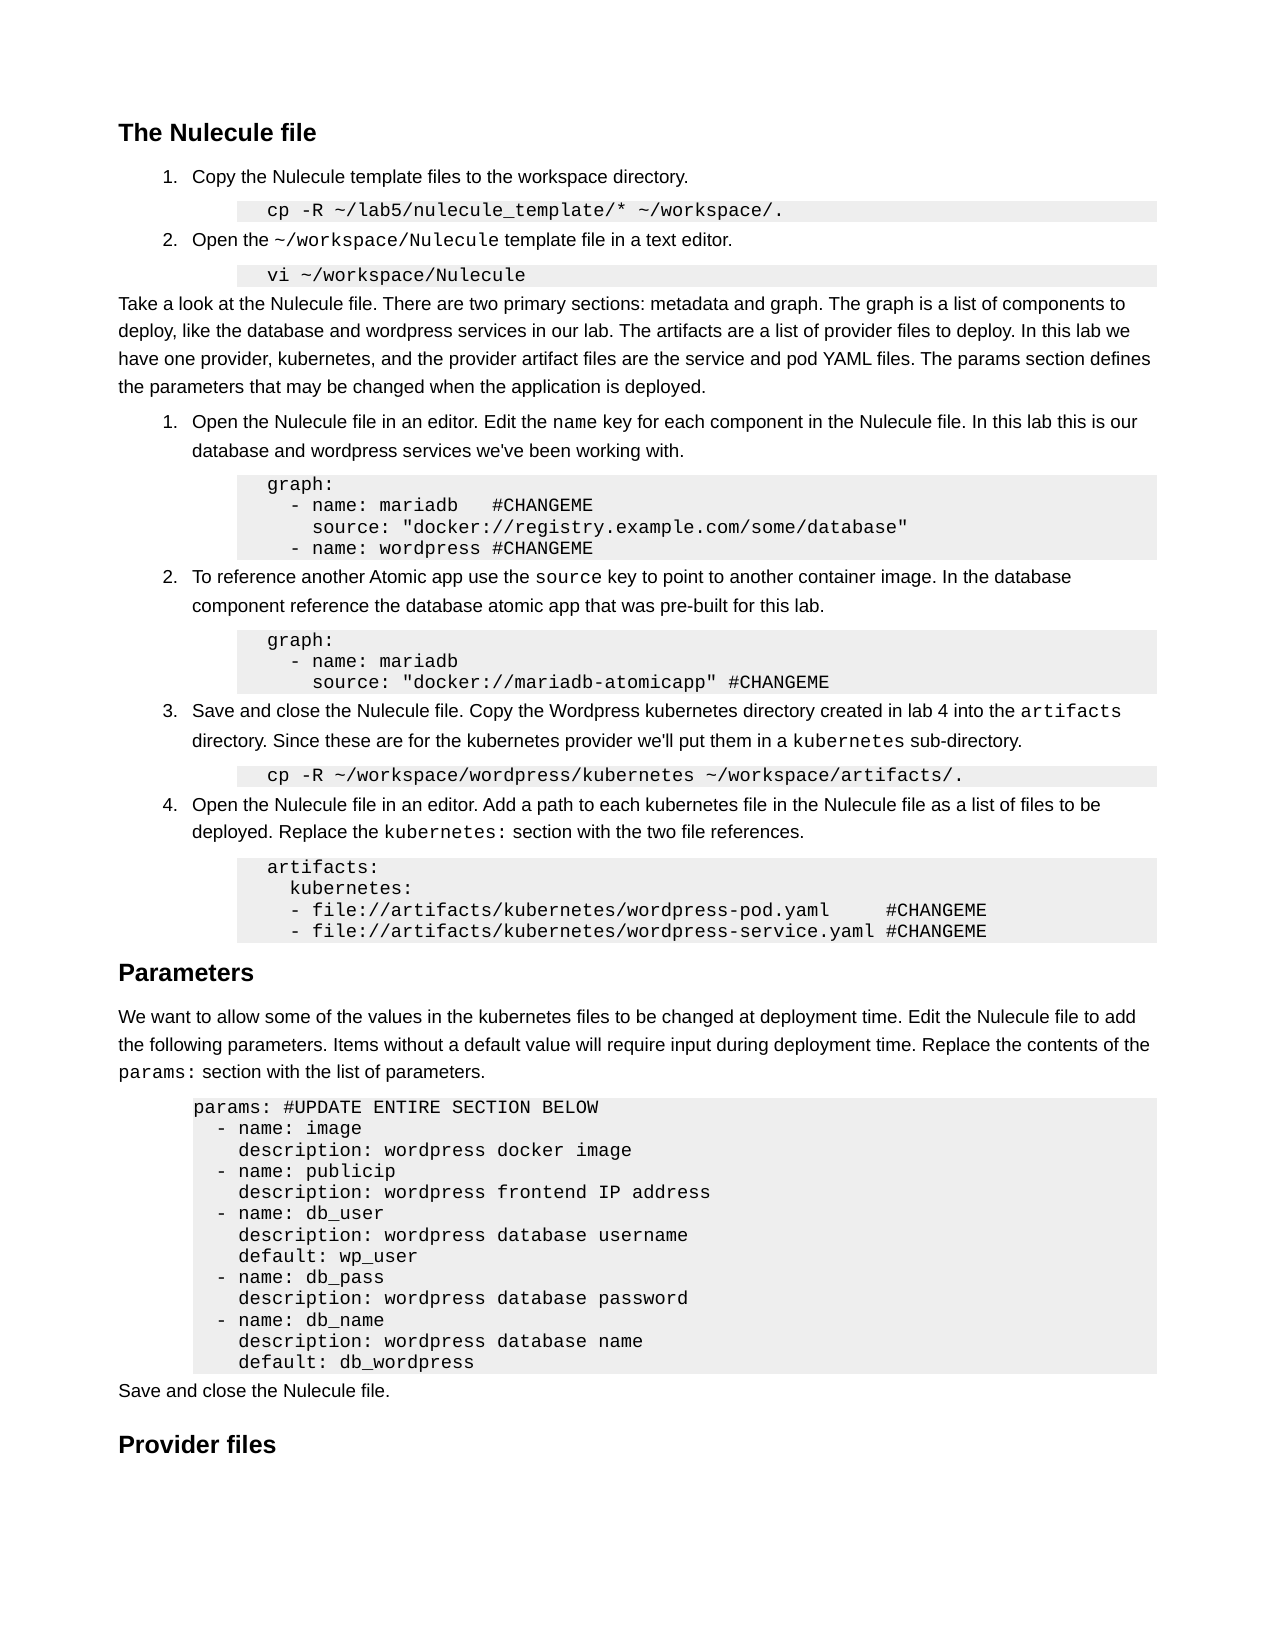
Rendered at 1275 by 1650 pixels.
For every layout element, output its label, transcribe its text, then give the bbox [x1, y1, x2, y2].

text default: wp_user [193, 1247, 1157, 1268]
list cp -R ~/lab5/nulecule_template/* ~/workspace/. [237, 201, 1157, 222]
text Save and close the Nulecule file. [118, 1380, 1157, 1402]
text description: wordpress database username [193, 1225, 1157, 1247]
list Open the Nulecule file in an editor. Add a path to each kubernetes file in the Nulecule file as a list of files to be deployed. Replace the kubernetes: section with the two file references. [162, 793, 1157, 844]
list - name: mariadb #CHANGEME [237, 496, 1157, 517]
list Save and close the Nulecule file. Copy the Wordpress kubernetes directory created in lab 4 into the artifacts directory. Since these are for the kubernetes provider we'll put them in a kubernetes sub-directory. [162, 700, 1157, 753]
list source: "docker://mariadb-atomicapp" #CHANGEME [237, 673, 1157, 694]
text description: wordpress database name [193, 1332, 1157, 1353]
text - name: publicip [193, 1162, 1157, 1183]
list Copy the Nulecule template files to the workspace directory. [162, 166, 1157, 188]
list graph: [237, 475, 1157, 496]
text Provider files [118, 1430, 1157, 1459]
list graph: [237, 630, 1157, 652]
list - name: mariadb [237, 652, 1157, 673]
list - file://artifacts/kubernetes/wordpress-pod.yaml #CHANGEME [237, 900, 1157, 922]
list To reference another Atomic app use the source key to point to another container image. In the database component reference the database atomic app that was pre-built for this lab. [162, 566, 1157, 617]
text - name: db_name [193, 1310, 1157, 1332]
list Open the Nulecule file in an editor. Edit the name key for each component in the Nulecule file. In this lab this is our database and wordpress services we've been working with. [162, 411, 1157, 461]
text We want to allow some of the values in the kubernetes files to be changed at deployment time. Edit the Nulecule file to add the following parameters. Items without a default value will require input during deployment time. Replace the contents of the params: section with the list of parameters. [118, 1006, 1157, 1084]
text - name: image [193, 1119, 1157, 1140]
text description: wordpress docker image [193, 1140, 1157, 1162]
text - name: db_user [193, 1204, 1157, 1225]
list artifacts: [237, 858, 1157, 879]
text Parameters [118, 958, 1157, 987]
text description: wordpress database password [193, 1289, 1157, 1310]
list vi ~/workspace/Nulecule [237, 265, 1157, 287]
list cp -R ~/workspace/wordpress/kubernetes ~/workspace/artifacts/. [237, 766, 1157, 787]
text default: db_wordpress [193, 1353, 1157, 1374]
text The Nulecule file [118, 118, 1157, 147]
list Open the ~/workspace/Nulecule template file in a text editor. [162, 228, 1157, 252]
text Take a look at the Nulecule file. There are two primary sections: metadata and graph. The graph is a list of components to deploy, like the database and wordpress services in our lab. The artifacts are a list of provider files to deploy. In this lab we have one provider, kubernetes, and the provider artifact files are the service and pod YAML files. The params section defines the parameters that may be changed when the application is deployed. [118, 293, 1157, 397]
text description: wordpress frontend IP address [193, 1183, 1157, 1204]
list kubernetes: [237, 879, 1157, 900]
text - name: db_pass [193, 1268, 1157, 1289]
list - name: wordpress #CHANGEME [237, 539, 1157, 560]
list source: "docker://registry.example.com/some/database" [237, 517, 1157, 539]
text params: #UPDATE ENTIRE SECTION BELOW [193, 1098, 1157, 1119]
list - file://artifacts/kubernetes/wordpress-service.yaml #CHANGEME [237, 922, 1157, 943]
